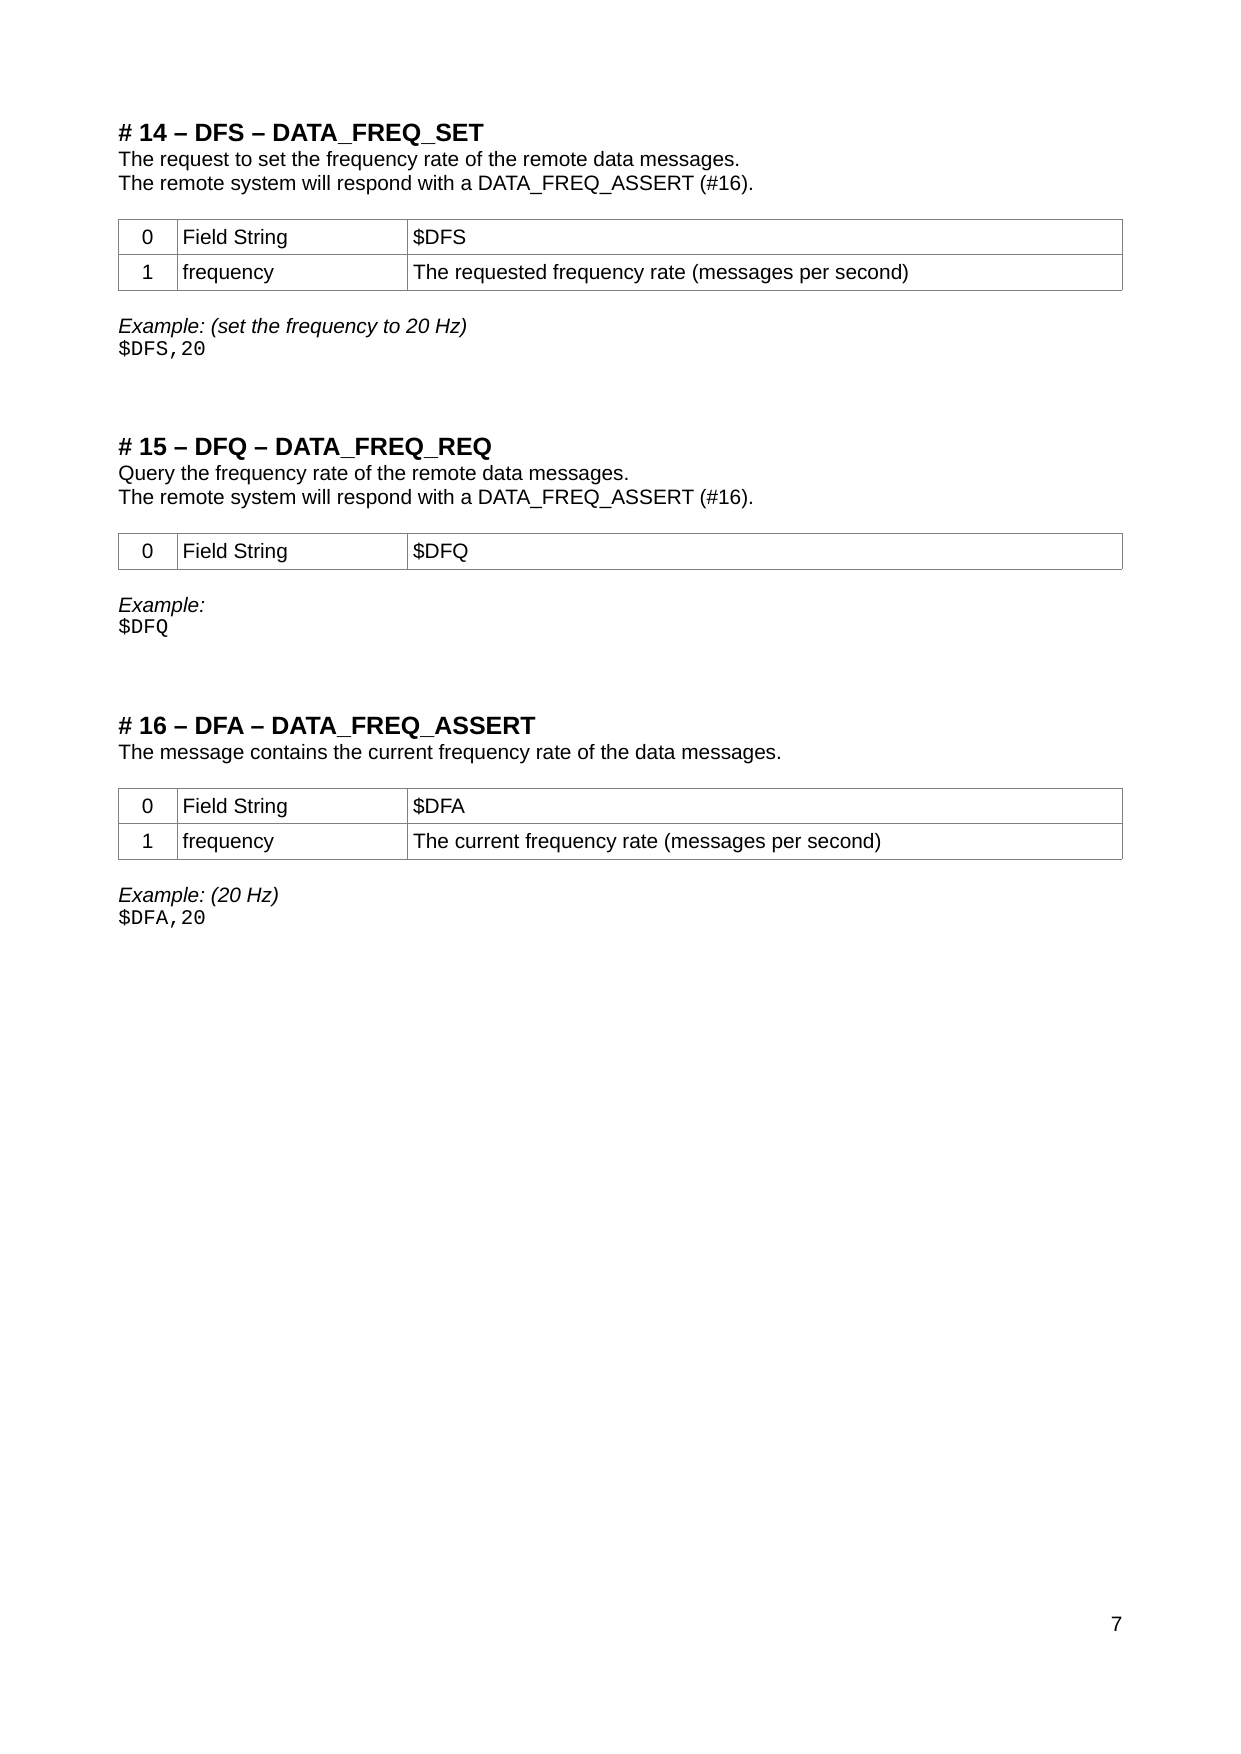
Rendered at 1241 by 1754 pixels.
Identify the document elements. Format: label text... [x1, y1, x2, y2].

text $DFQ [118, 617, 1122, 640]
text $DFA,20 [118, 907, 1122, 931]
text The remote system will respond with a DATA_FREQ_ASSERT (#16). [118, 485, 1122, 509]
text The message contains the current frequency rate of the data messages. [118, 740, 1122, 764]
text # 16 – DFA – DATA_FREQ_ASSERT [118, 711, 1122, 740]
table_cell frequency [178, 824, 407, 859]
text Query the frequency rate of the remote data messages. [118, 461, 1122, 485]
table_cell 1 [119, 255, 177, 290]
table_cell 1 [119, 824, 177, 859]
text $DFS,20 [118, 338, 1122, 361]
table_header $DFA [408, 789, 1122, 823]
table_cell The requested frequency rate (messages per second) [408, 255, 1122, 290]
table_header 0 [119, 534, 177, 568]
table_header 0 [119, 789, 177, 823]
text Example: (set the frequency to 20 Hz) [118, 314, 1122, 338]
text The request to set the frequency rate of the remote data messages. [118, 147, 1122, 171]
text Example: (20 Hz) [118, 883, 1122, 907]
text # 15 – DFQ – DATA_FREQ_REQ [118, 432, 1122, 461]
text The remote system will respond with a DATA_FREQ_ASSERT (#16). [118, 171, 1122, 195]
table_header $DFQ [408, 534, 1122, 568]
table_header Field String [178, 534, 407, 568]
table_header Field String [178, 789, 407, 823]
table_header Field String [178, 220, 407, 254]
text Example: [118, 593, 1122, 617]
table_header 0 [119, 220, 177, 254]
table_cell frequency [178, 255, 407, 290]
table_cell The current frequency rate (messages per second) [408, 824, 1122, 859]
text # 14 – DFS – DATA_FREQ_SET [118, 118, 1122, 147]
table_header $DFS [408, 220, 1122, 254]
